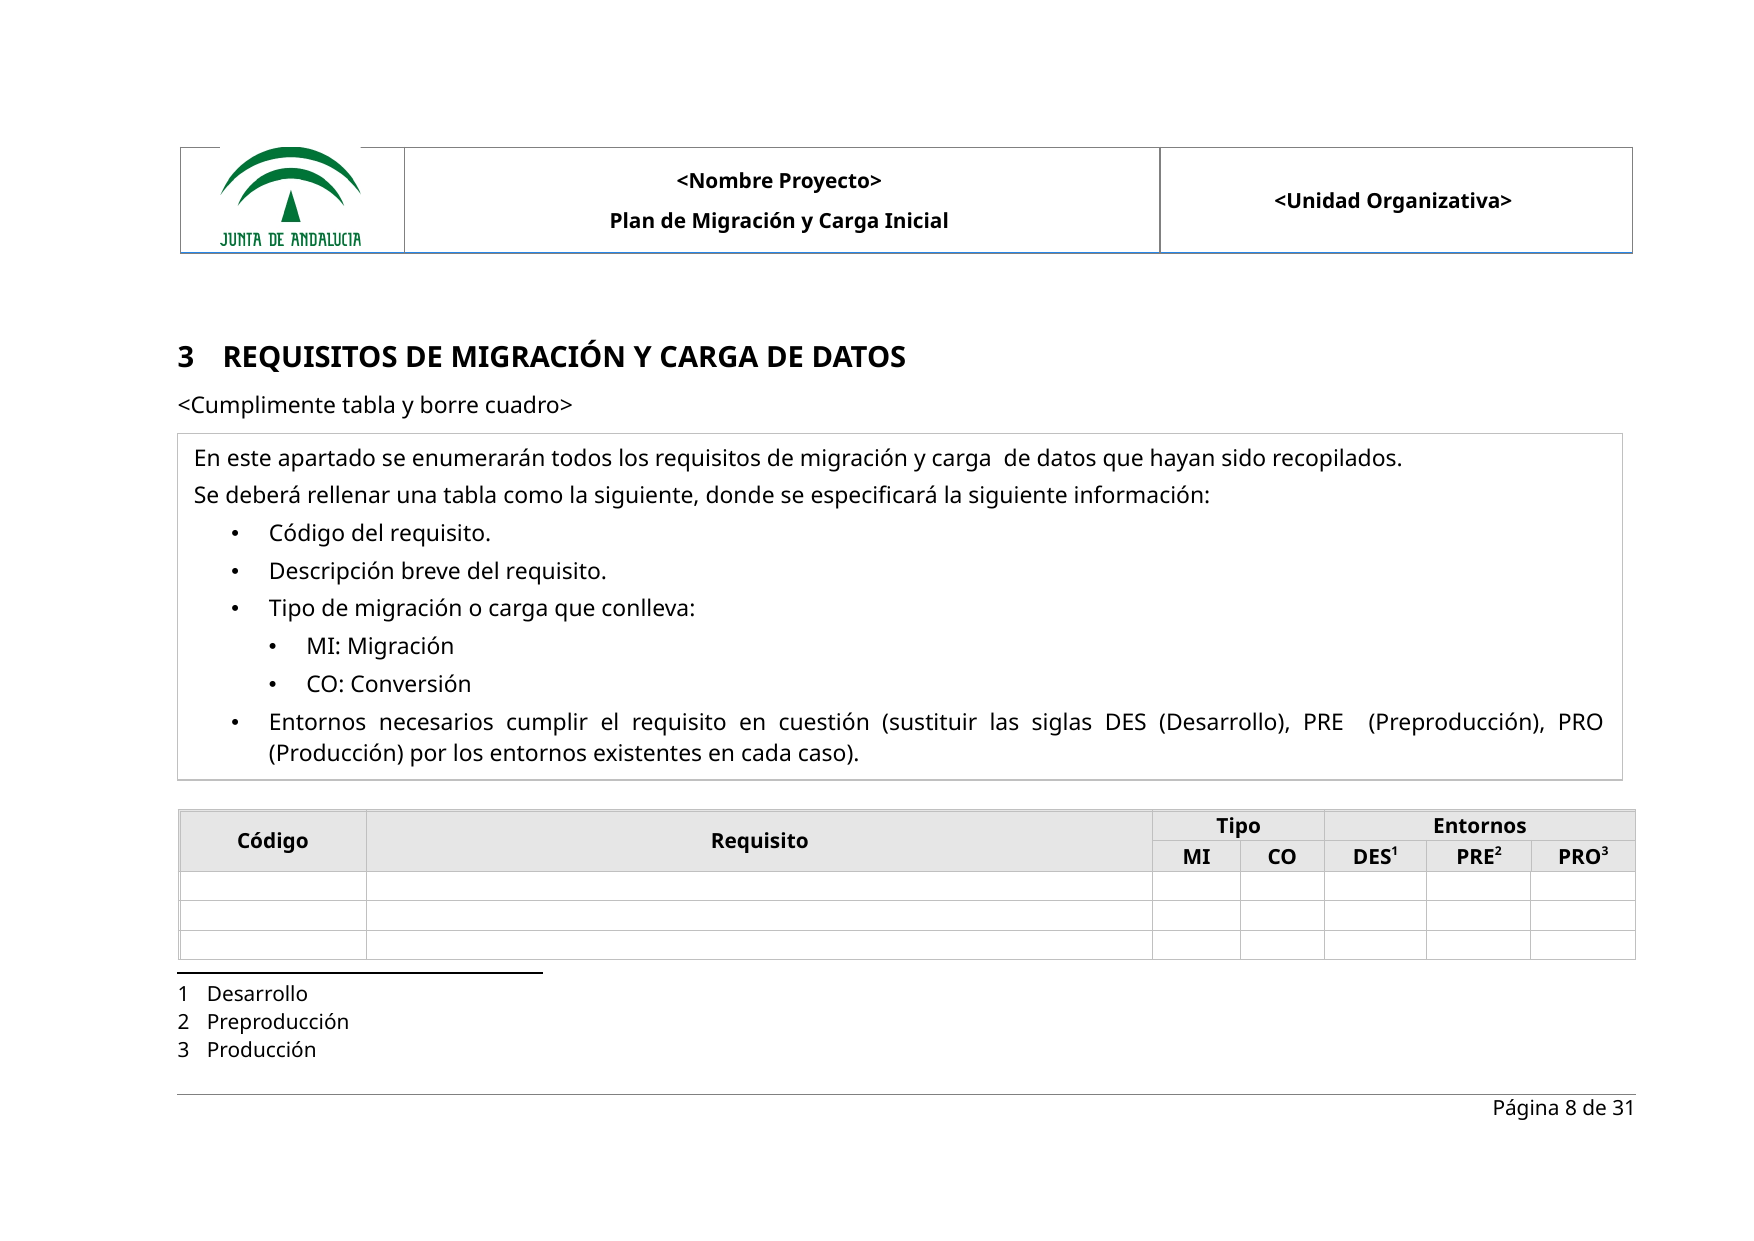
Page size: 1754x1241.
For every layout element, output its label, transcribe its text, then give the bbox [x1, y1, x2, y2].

table_cell [1325, 931, 1426, 959]
table_cell [1153, 931, 1240, 959]
text <Cumplimente tabla y borre cuadro> [177, 389, 1636, 420]
table_cell PRO [1532, 841, 1635, 871]
table_header Entornos [1325, 812, 1635, 840]
list MI: Migración [269, 630, 1606, 661]
table_cell CO [1241, 841, 1324, 871]
table_header Tipo [1153, 812, 1324, 840]
table_cell [1325, 901, 1426, 929]
list CO: Conversión [269, 668, 1606, 699]
table_header Requisito [367, 812, 1152, 871]
table_cell [1427, 931, 1530, 959]
table_cell [1427, 872, 1530, 900]
picture [220, 147, 361, 246]
table_cell DES [1325, 841, 1426, 871]
table_cell [1325, 872, 1426, 900]
table_cell [1531, 901, 1635, 929]
table_cell [181, 931, 366, 959]
table_cell [1241, 872, 1324, 900]
table_cell [1241, 931, 1324, 959]
list Tipo de migración o carga que conlleva: [231, 592, 1606, 623]
table_cell [367, 931, 1152, 959]
table_cell MI [1153, 841, 1240, 871]
list Entornos necesarios cumplir el requisito en cuestión (sustituir las siglas DES (Desarrollo), PRE (Preproducción), PRO (Producción) por los entornos existentes en cada caso). [231, 705, 1606, 768]
subtitle REQUISITOS DE MIGRACIÓN Y CARGA DE DATOS [177, 336, 1636, 376]
text Se deberá rellenar una tabla como la siguiente, donde se especificará la siguiente información: [194, 479, 1606, 510]
table_cell [367, 872, 1152, 900]
table_cell [367, 901, 1152, 929]
table_cell [1153, 872, 1240, 900]
table_cell PRE [1427, 841, 1531, 871]
table_cell [1531, 872, 1635, 900]
table_cell [1153, 901, 1240, 929]
table_header Código [181, 812, 366, 871]
table_cell [181, 872, 366, 900]
list Descripción breve del requisito. [231, 554, 1606, 586]
list Código del requisito. [231, 517, 1606, 548]
table_cell [1241, 901, 1324, 929]
text En este apartado se enumerarán todos los requisitos de migración y carga de datos que hayan sido recopilados. [194, 441, 1606, 473]
table_cell [181, 901, 366, 929]
table_cell [1531, 931, 1635, 959]
table_cell [1427, 901, 1530, 929]
